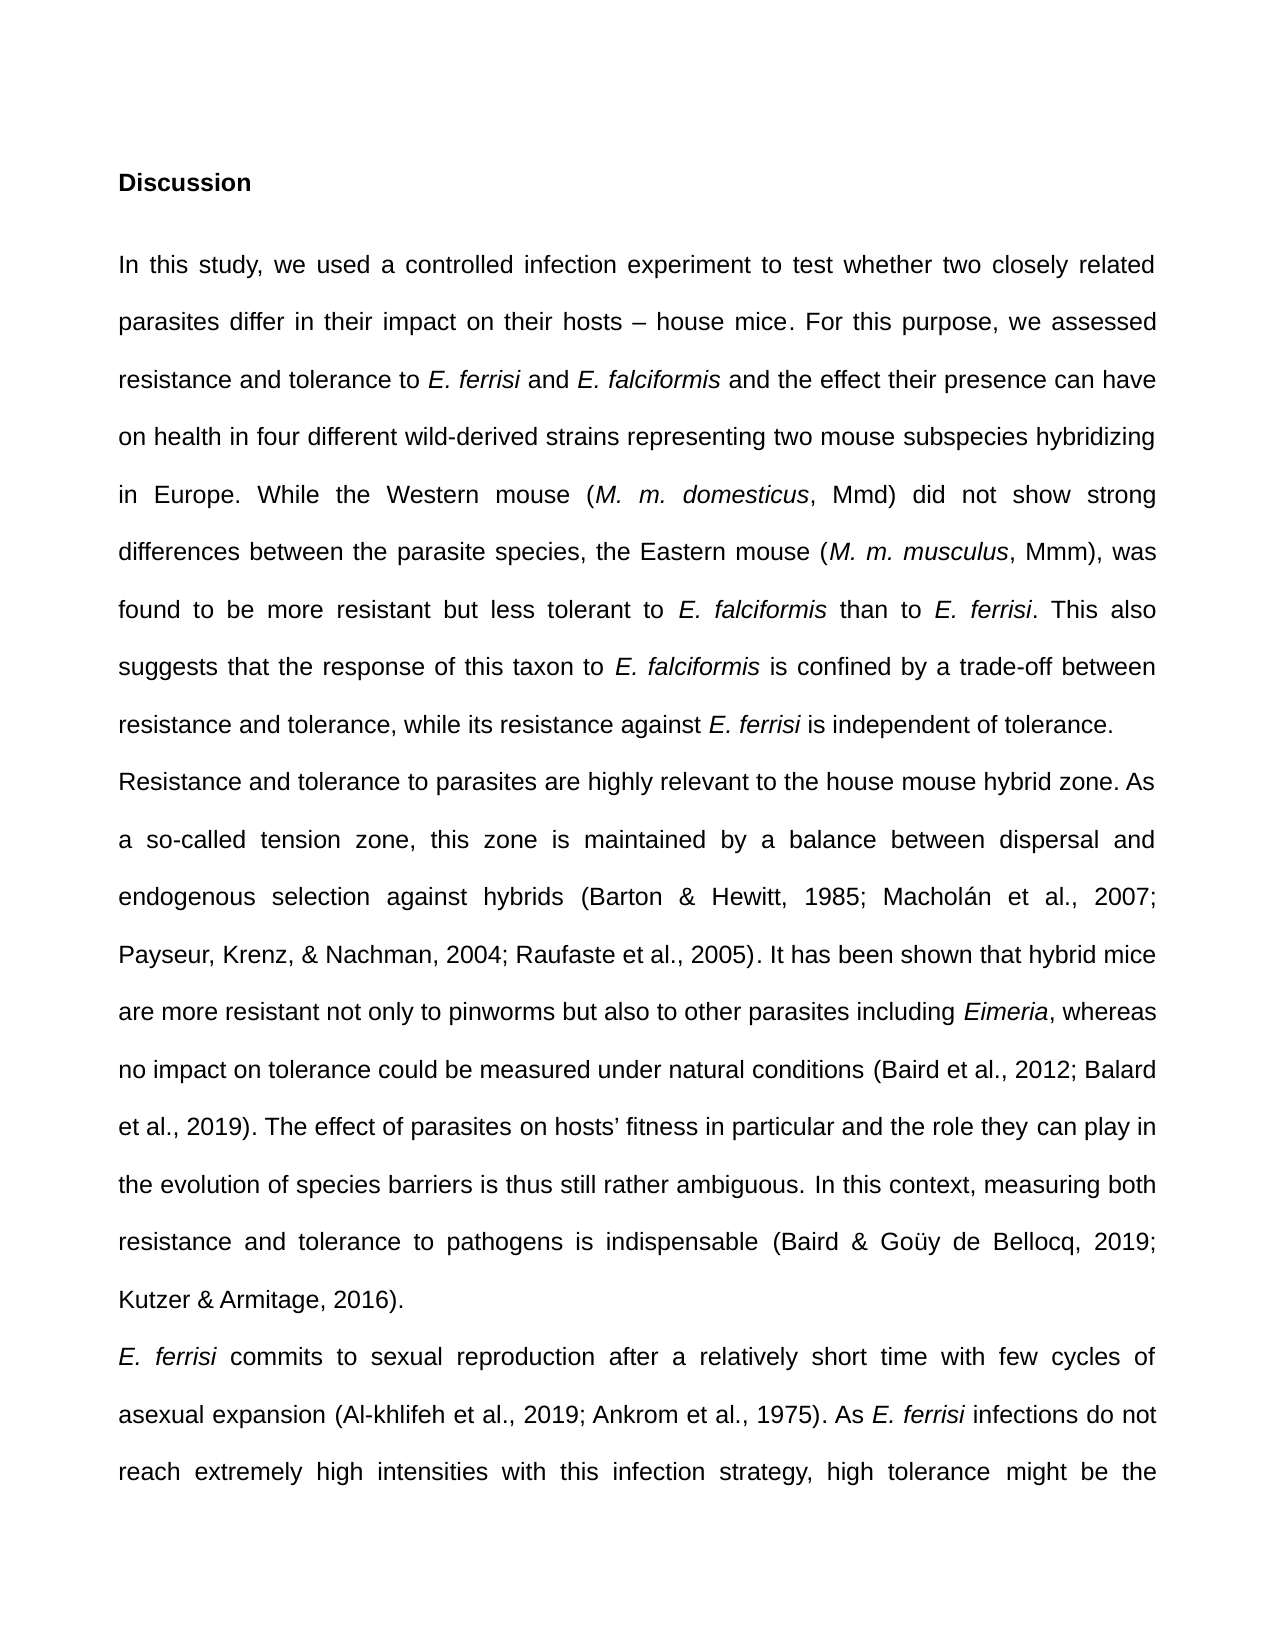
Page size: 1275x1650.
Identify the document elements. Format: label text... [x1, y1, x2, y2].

subtitle Discussion [118, 168, 1157, 197]
text E. ferrisi commits to sexual reproduction after a relatively short time with few cycles of asexual expansion (Al-khlifeh et al., 2019; Ankrom et al., 1975). As E. ferrisi infections do not reach extremely high intensities with this infection strategy, high tolerance might be the [118, 1342, 1157, 1486]
text In this study, we used a controlled infection experiment to test whether two closely related parasites differ in their impact on their hosts – house mice. For this purpose, we assessed resistance and tolerance to E. ferrisi and E. falciformis and the effect their presence can have on health in four different wild-derived strains representing two mouse subspecies hybridizing in Europe. While the Western mouse (M. m. domesticus, Mmd) did not show strong differences between the parasite species, the Eastern mouse (M. m. musculus, Mmm), was found to be more resistant but less tolerant to E. falciformis than to E. ferrisi. This also suggests that the response of this taxon to E. falciformis is confined by a trade-off between resistance and tolerance, while its resistance against E. ferrisi is independent of tolerance. [118, 250, 1157, 739]
text Resistance and tolerance to parasites are highly relevant to the house mouse hybrid zone. As a so-called tension zone, this zone is maintained by a balance between dispersal and endogenous selection against hybrids (Barton & Hewitt, 1985; Macholán et al., 2007; Payseur, Krenz, & Nachman, 2004; Raufaste et al., 2005). It has been shown that hybrid mice are more resistant not only to pinworms but also to other parasites including Eimeria, whereas no impact on tolerance could be measured under natural conditions (Baird et al., 2012; Balard et al., 2019). The effect of parasites on hosts’ fitness in particular and the role they can play in the evolution of species barriers is thus still rather ambiguous. In this context, measuring both resistance and tolerance to pathogens is indispensable (Baird & Goüy de Bellocq, 2019; Kutzer & Armitage, 2016). [118, 767, 1157, 1314]
